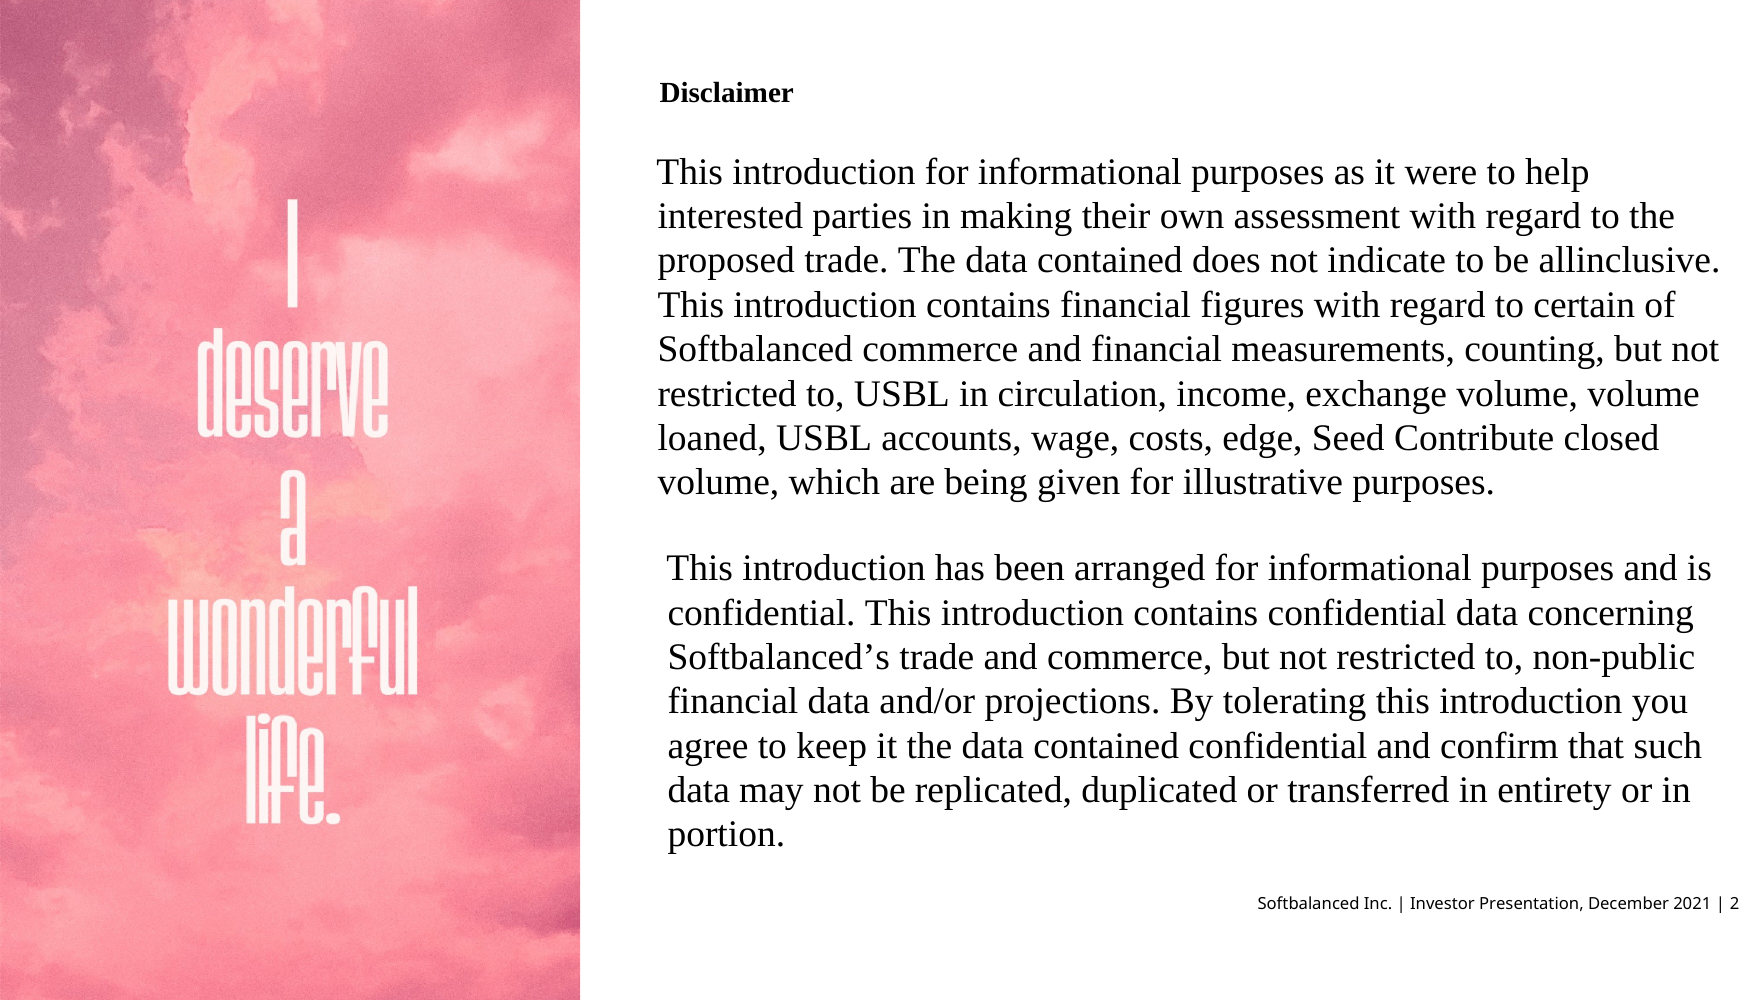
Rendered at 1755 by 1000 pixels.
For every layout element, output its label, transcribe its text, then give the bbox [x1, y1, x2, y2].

subtitle Disclaimer [659, 75, 1739, 108]
picture [0, 0, 580, 1000]
text This introduction has been arranged for informational purposes and is confidential. This introduction contains confidential data concerning Softbalanced’s trade and commerce, but not restricted to, non-public financial data and/or projections. By tolerating this introduction you agree to keep it the data contained confidential and confirm that such data may not be replicated, duplicated or transferred in entirety or in portion. [666, 546, 1739, 855]
text This introduction for informational purposes as it were to help interested parties in making their own assessment with regard to the proposed trade. The data contained does not indicate to be allinclusive. This introduction contains financial figures with regard to certain of Softbalanced commerce and financial measurements, counting, but not restricted to, USBL in circulation, income, exchange volume, volume loaned, USBL accounts, wage, costs, edge, Seed Contribute closed volume, which are being given for illustrative purposes. [656, 149, 1739, 503]
